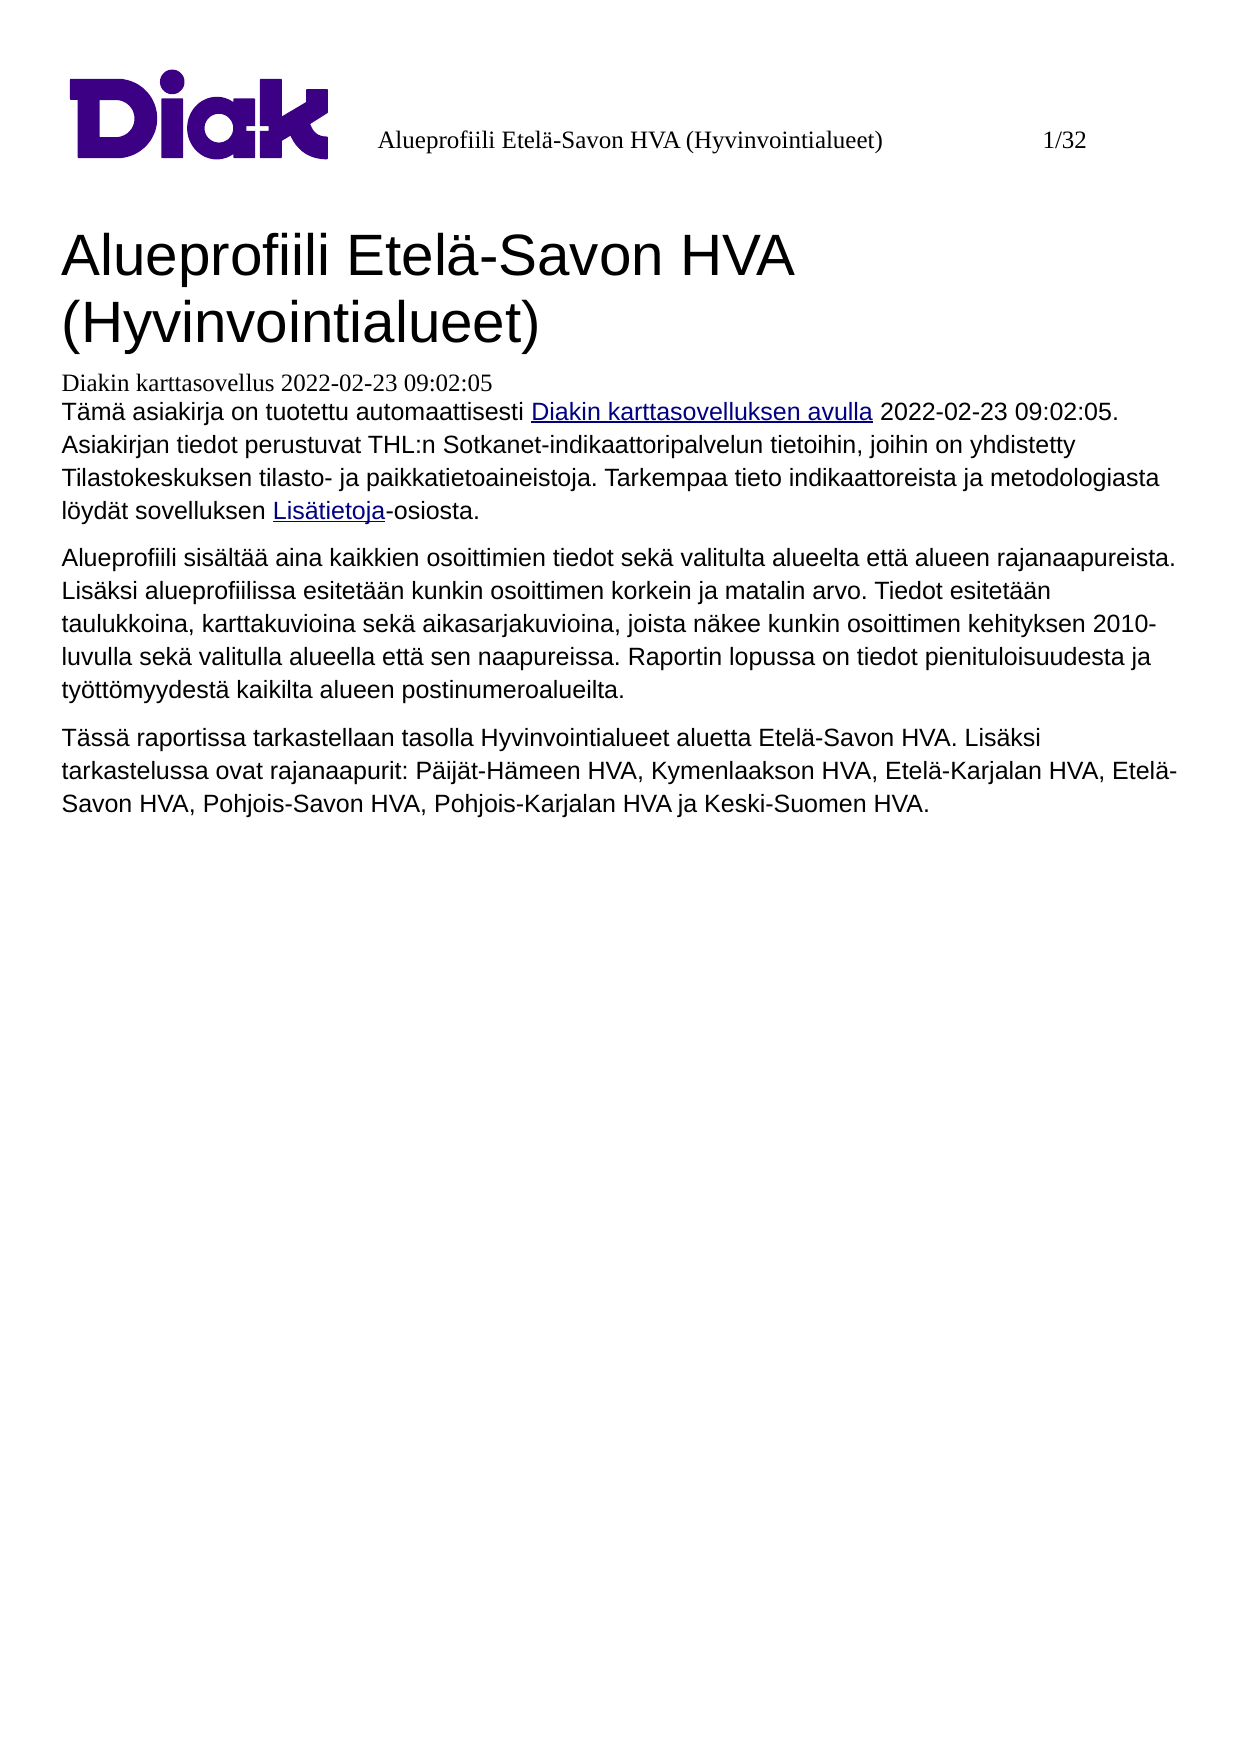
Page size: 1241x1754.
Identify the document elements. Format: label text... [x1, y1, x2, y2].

text Diakin karttasovellus 2022-02-23 09:02:05 [61, 368, 1179, 397]
title Alueprofiili Etelä-Savon HVA (Hyvinvointialueet) [61, 221, 1179, 355]
text Tässä raportissa tarkastellaan tasolla Hyvinvointialueet aluetta Etelä-Savon HVA. Lisäksi tarkastelussa ovat rajanaapurit: Päijät-Hämeen HVA, Kymenlaakson HVA, Etelä-Karjalan HVA, Etelä-Savon HVA, Pohjois-Savon HVA, Pohjois-Karjalan HVA ja Keski-Suomen HVA. [61, 723, 1179, 818]
text Tämä asiakirja on tuotettu automaattisesti Diakin karttasovelluksen avulla 2022-02-23 09:02:05. Asiakirjan tiedot perustuvat THL:n Sotkanet-indikaattoripalvelun tietoihin, joihin on yhdistetty Tilastokeskuksen tilasto- ja paikkatietoaineistoja. Tarkempaa tieto indikaattoreista ja metodologiasta löydät sovelluksen Lisätietoja-osiosta. [61, 397, 1179, 524]
text Alueprofiili sisältää aina kaikkien osoittimien tiedot sekä valitulta alueelta että alueen rajanaapureista. Lisäksi alueprofiilissa esitetään kunkin osoittimen korkein ja matalin arvo. Tiedot esitetään taulukkoina, karttakuvioina sekä aikasarjakuvioina, joista näkee kunkin osoittimen kehityksen 2010-luvulla sekä valitulla alueella että sen naapureissa. Raportin lopussa on tiedot pienituloisuudesta ja työttömyydestä kaikilta alueen postinumeroalueilta. [61, 543, 1179, 704]
